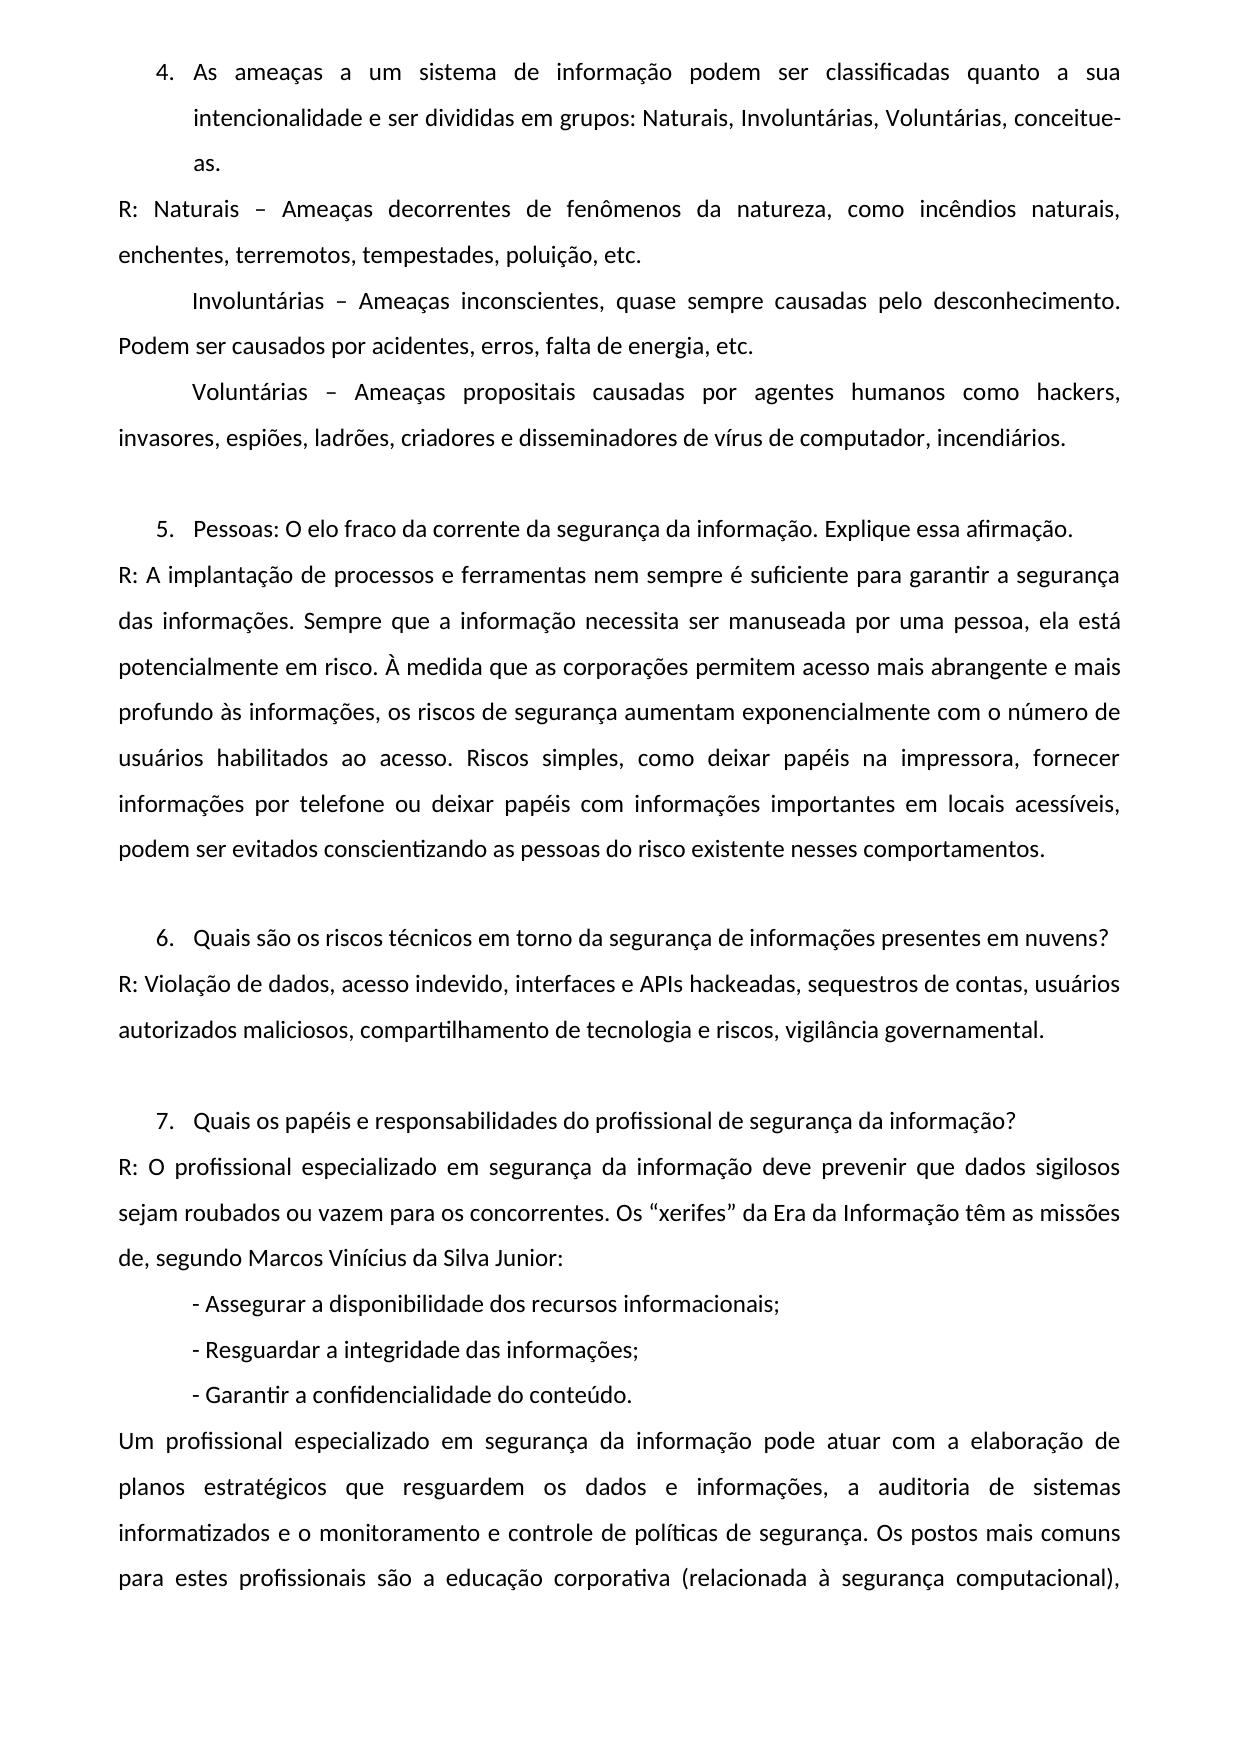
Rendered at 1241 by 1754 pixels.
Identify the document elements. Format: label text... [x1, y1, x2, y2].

text R: Violação de dados, acesso indevido, interfaces e APIs hackeadas, sequestros de contas, usuários autorizados maliciosos, compartilhamento de tecnologia e riscos, vigilância governamental. [118, 968, 1122, 1044]
text R: A implantação de processos e ferramentas nem sempre é suficiente para garantir a segurança das informações. Sempre que a informação necessita ser manuseada por uma pessoa, ela está potencialmente em risco. À medida que as corporações permitem acesso mais abrangente e mais profundo às informações, os riscos de segurança aumentam exponencialmente com o número de usuários habilitados ao acesso. Riscos simples, como deixar papéis na impressora, fornecer informações por telefone ou deixar papéis com informações importantes em locais acessíveis, podem ser evitados conscientizando as pessoas do risco existente nesses comportamentos. [118, 559, 1122, 864]
text Um profissional especializado em segurança da informação pode atuar com a elaboração de planos estratégicos que resguardem os dados e informações, a auditoria de sistemas informatizados e o monitoramento e controle de políticas de segurança. Os postos mais comuns para estes profissionais são a educação corporativa (relacionada à segurança computacional), [118, 1425, 1122, 1593]
text - Assegurar a disponibilidade dos recursos informacionais; [118, 1288, 1122, 1319]
text Voluntárias – Ameaças propositais causadas por agentes humanos como hackers, invasores, espiões, ladrões, criadores e disseminadores de vírus de computador, incendiários. [118, 376, 1122, 452]
list As ameaças a um sistema de informação podem ser classificadas quanto a sua intencionalidade e ser divididas em grupos: Naturais, Involuntárias, Voluntárias, conceitue-as. [156, 56, 1122, 178]
text - Garantir a confidencialidade do conteúdo. [118, 1380, 1122, 1410]
list Quais os papéis e responsabilidades do profissional de segurança da informação? [156, 1105, 1122, 1136]
text R: Naturais – Ameaças decorrentes de fenômenos da natureza, como incêndios naturais, enchentes, terremotos, tempestades, poluição, etc. [118, 193, 1122, 269]
list Quais são os riscos técnicos em torno da segurança de informações presentes em nuvens? [156, 922, 1122, 953]
text R: O profissional especializado em segurança da informação deve prevenir que dados sigilosos sejam roubados ou vazem para os concorrentes. Os “xerifes” da Era da Informação têm as missões de, segundo Marcos Vinícius da Silva Junior: [118, 1151, 1122, 1273]
text - Resguardar a integridade das informações; [118, 1334, 1122, 1364]
text Involuntárias – Ameaças inconscientes, quase sempre causadas pelo desconhecimento. Podem ser causados por acidentes, erros, falta de energia, etc. [118, 285, 1122, 361]
list Pessoas: O elo fraco da corrente da segurança da informação. Explique essa afirmação. [156, 513, 1122, 544]
